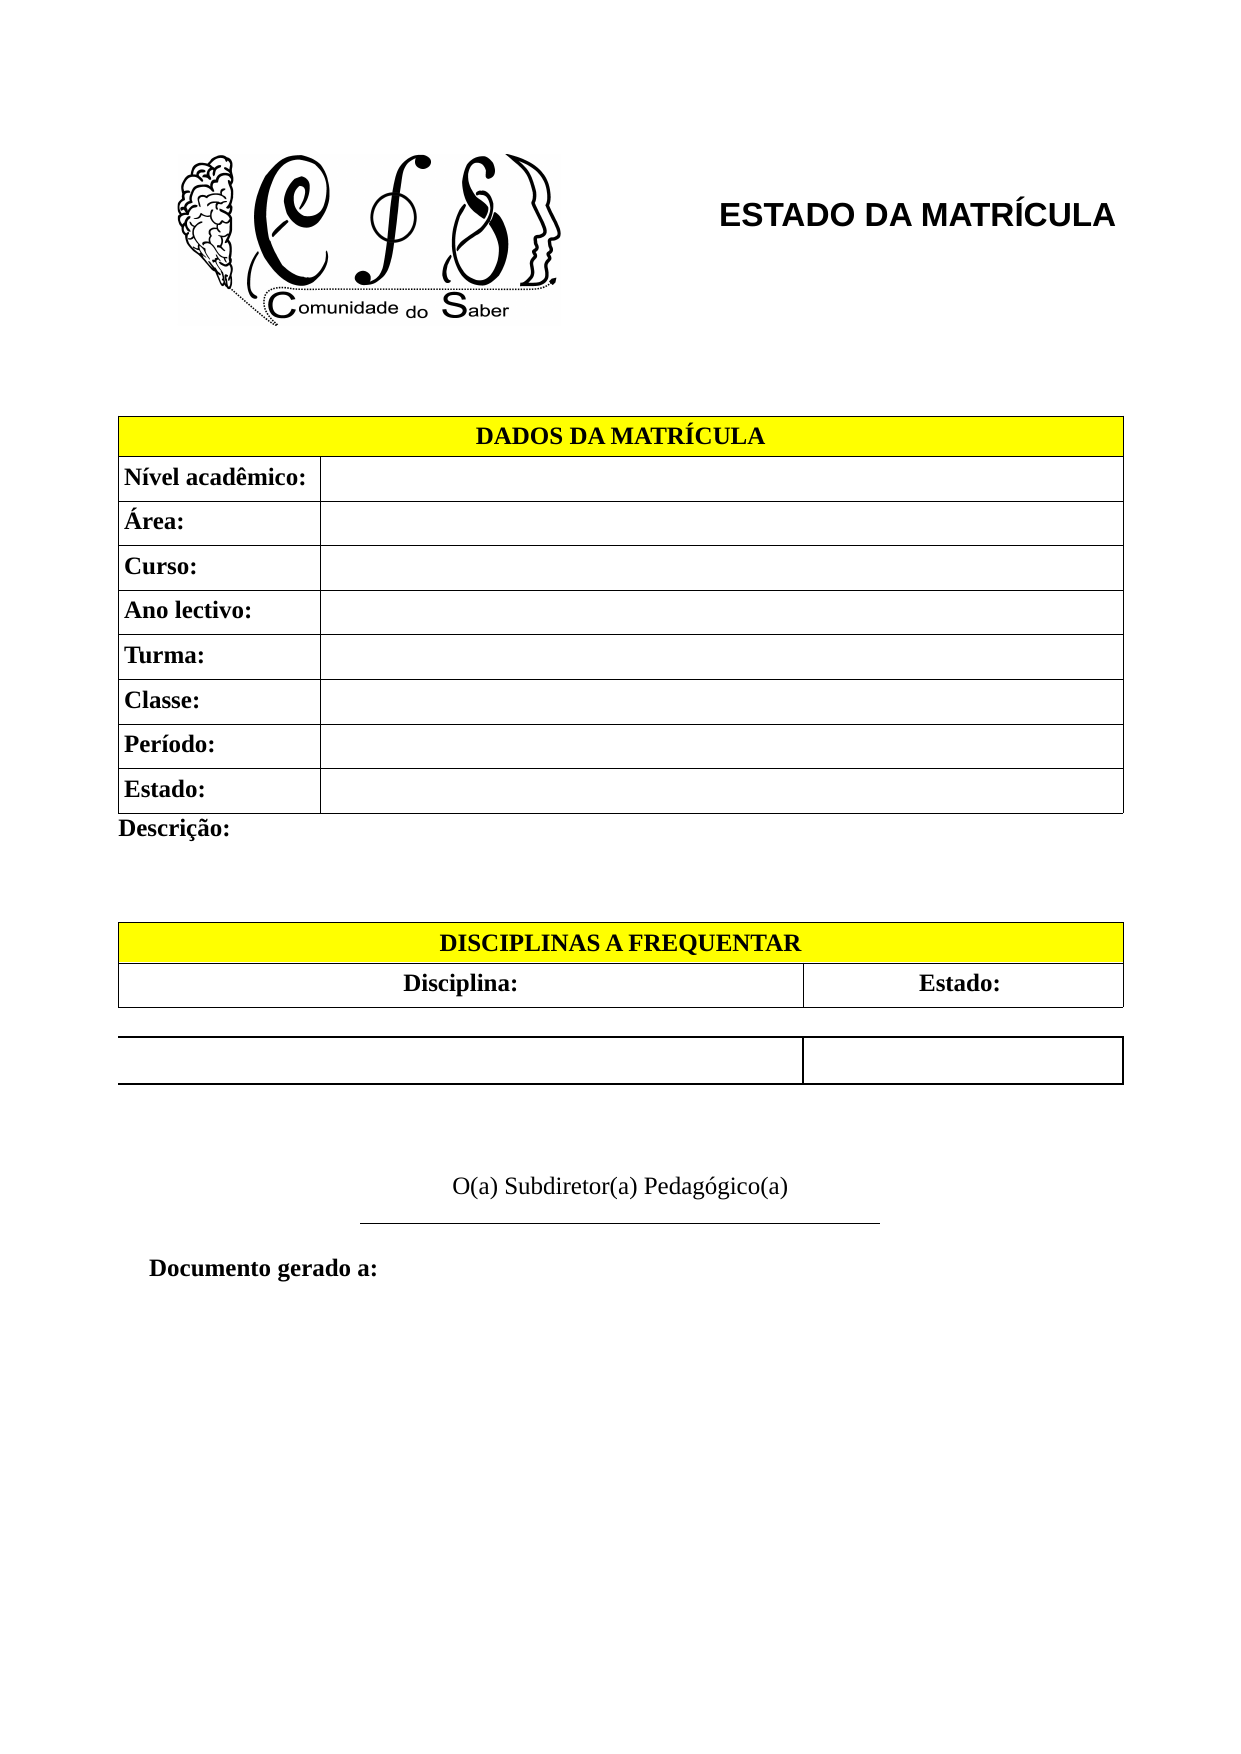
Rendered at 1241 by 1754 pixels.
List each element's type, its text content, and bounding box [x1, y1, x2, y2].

text </for> [118, 1085, 1122, 1113]
text </for> [118, 1286, 1122, 1315]
table_cell <matriculate.classes.classe.name> [321, 680, 1123, 723]
table_header <discipline.studyplan_discipline.discipline.name> [118, 1038, 802, 1082]
table_cell Curso: [119, 546, 320, 590]
text O(a) Subdiretor(a) Pedagógico(a) [118, 1171, 1122, 1199]
text <if test="matriculate.classe_student_discipline"> [118, 856, 1122, 885]
text Documento gerado a: <create_date> <datetime.datetime.now().strftime('%H:%M:%S')> [118, 1253, 1122, 1282]
table_cell Classe: [119, 680, 320, 723]
text <for each="matriculate in (matriculation or '')"> [118, 387, 1122, 416]
table_header Estado: [119, 769, 320, 813]
text </if> [118, 1113, 1122, 1142]
table_header <discipline.state.name> [804, 1038, 1122, 1082]
table_cell Turma: [119, 635, 320, 679]
text <for each="discipline in (matriculate.classe_student_discipline or '')"> [118, 1008, 1122, 1036]
table_header Estado: [804, 964, 1123, 1007]
table_cell <matriculate.classes.lective_year.name> [321, 591, 1123, 634]
table_header <matriculate.state.name> [321, 769, 1123, 813]
table_cell <matriculate.classes.time_course.name> [321, 725, 1123, 768]
table_header Nível acadêmico: [119, 457, 320, 501]
table_header Disciplina: [119, 964, 803, 1007]
table_cell <matriculate.classes.name> [321, 635, 1123, 679]
picture [177, 154, 561, 326]
table_header <matriculate.classes.studyplan.academic_level.name> [321, 457, 1123, 501]
table_header DADOS DA MATRÍCULA [119, 417, 1123, 456]
table_cell Área: [119, 502, 320, 545]
table_cell <matriculate.classes.studyplan.course.name> [321, 546, 1123, 590]
text Descrição: <matriculate.description> [118, 814, 1122, 842]
table_header DISCIPLINAS A FREQUENTAR [119, 923, 1123, 962]
table_cell <matriculate.classes.studyplan.area.name> [321, 502, 1123, 545]
table_cell Ano lectivo: [119, 591, 320, 634]
table_cell Período: [119, 725, 320, 768]
